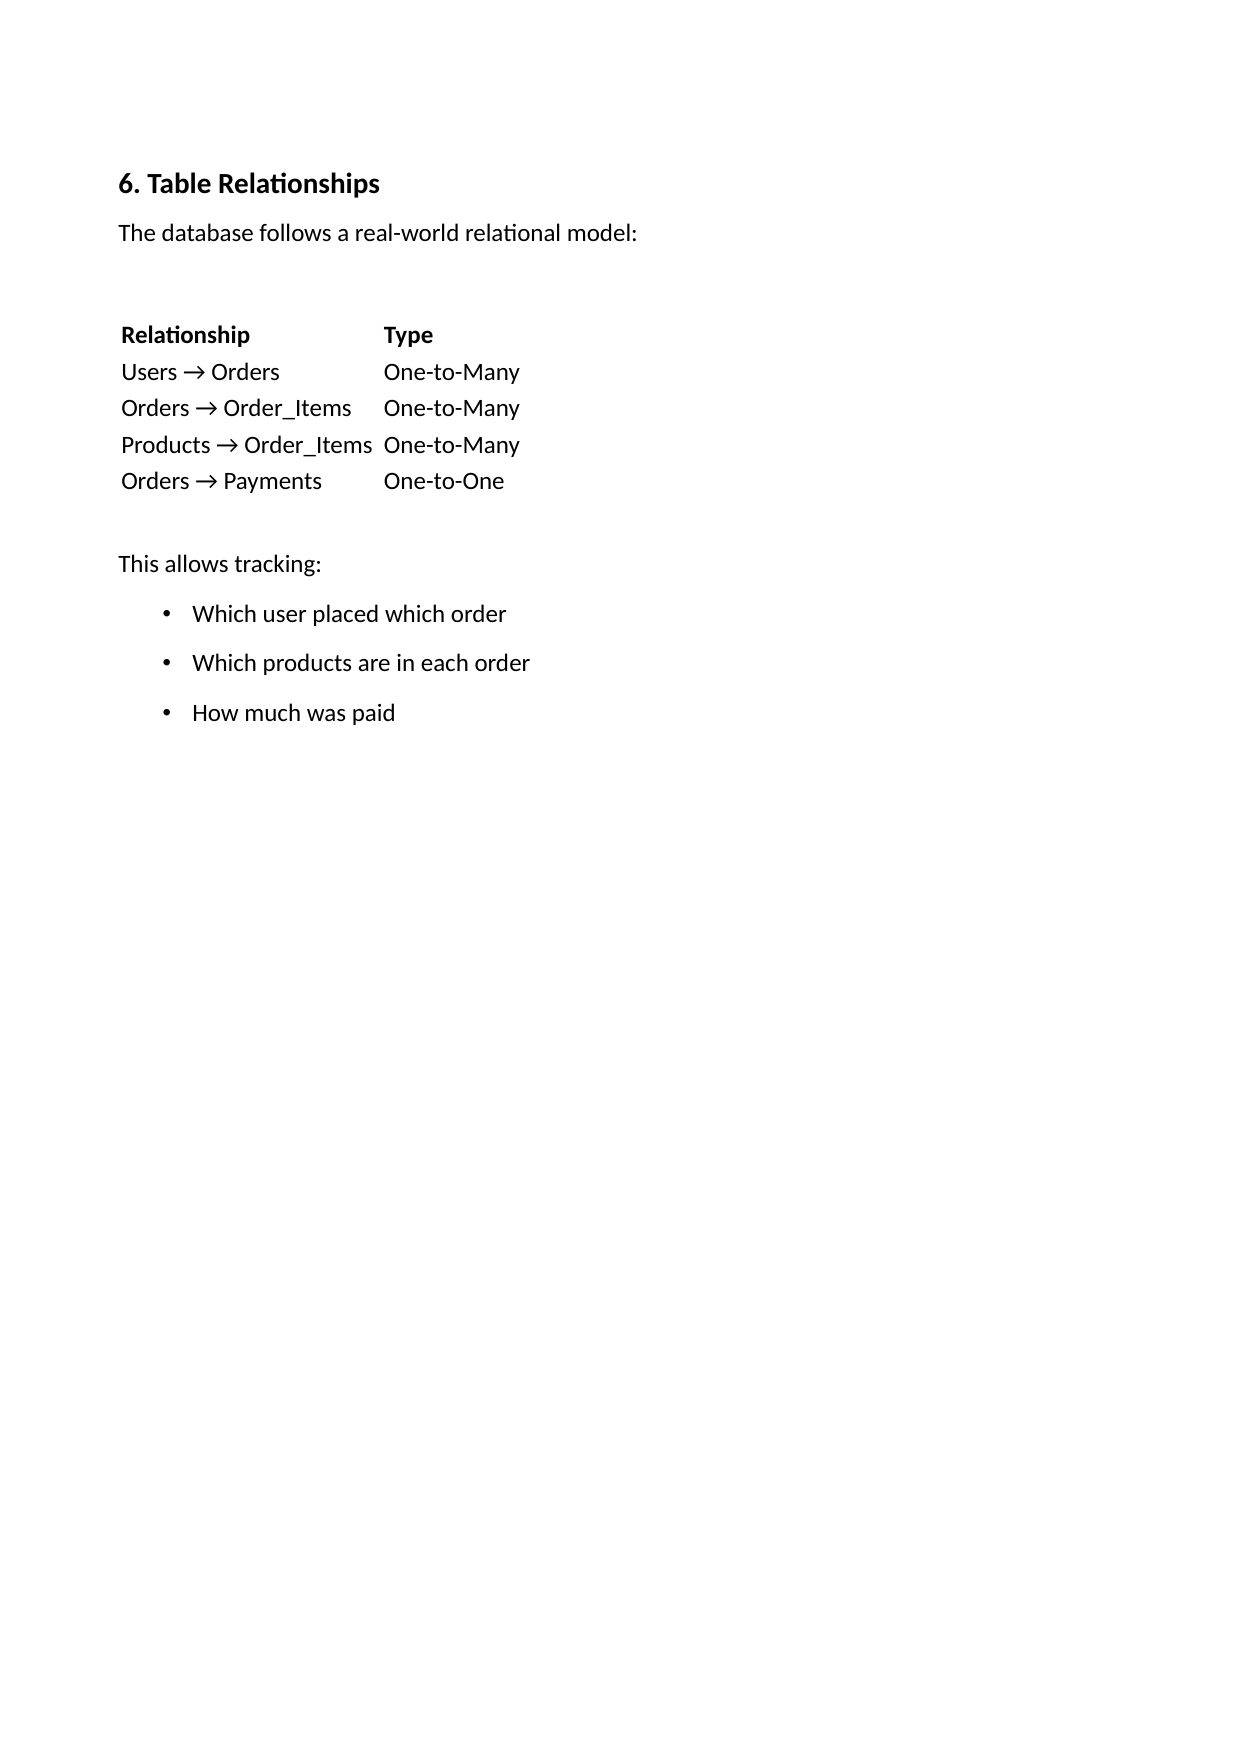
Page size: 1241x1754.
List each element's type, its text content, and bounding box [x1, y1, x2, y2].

table_cell Products → Order_Items [118, 426, 381, 462]
table_cell One-to-Many [381, 426, 532, 462]
text The database follows a real-world relational model: [118, 218, 1122, 248]
text This allows tracking: [118, 548, 1122, 579]
table_cell One-to-Many [381, 390, 532, 426]
list Which products are in each order [162, 647, 1122, 678]
table_cell Orders → Payments [118, 462, 381, 498]
table_header Relationship [118, 317, 381, 353]
list How much was paid [162, 697, 1122, 727]
list Which user placed which order [162, 598, 1122, 628]
table_cell One-to-Many [381, 353, 532, 389]
table_cell Users → Orders [118, 353, 381, 389]
table_cell One-to-One [381, 462, 532, 498]
subtitle 6. Table Relationships [118, 165, 1122, 201]
table_cell Orders → Order_Items [118, 390, 381, 426]
table_header Type [381, 317, 532, 353]
